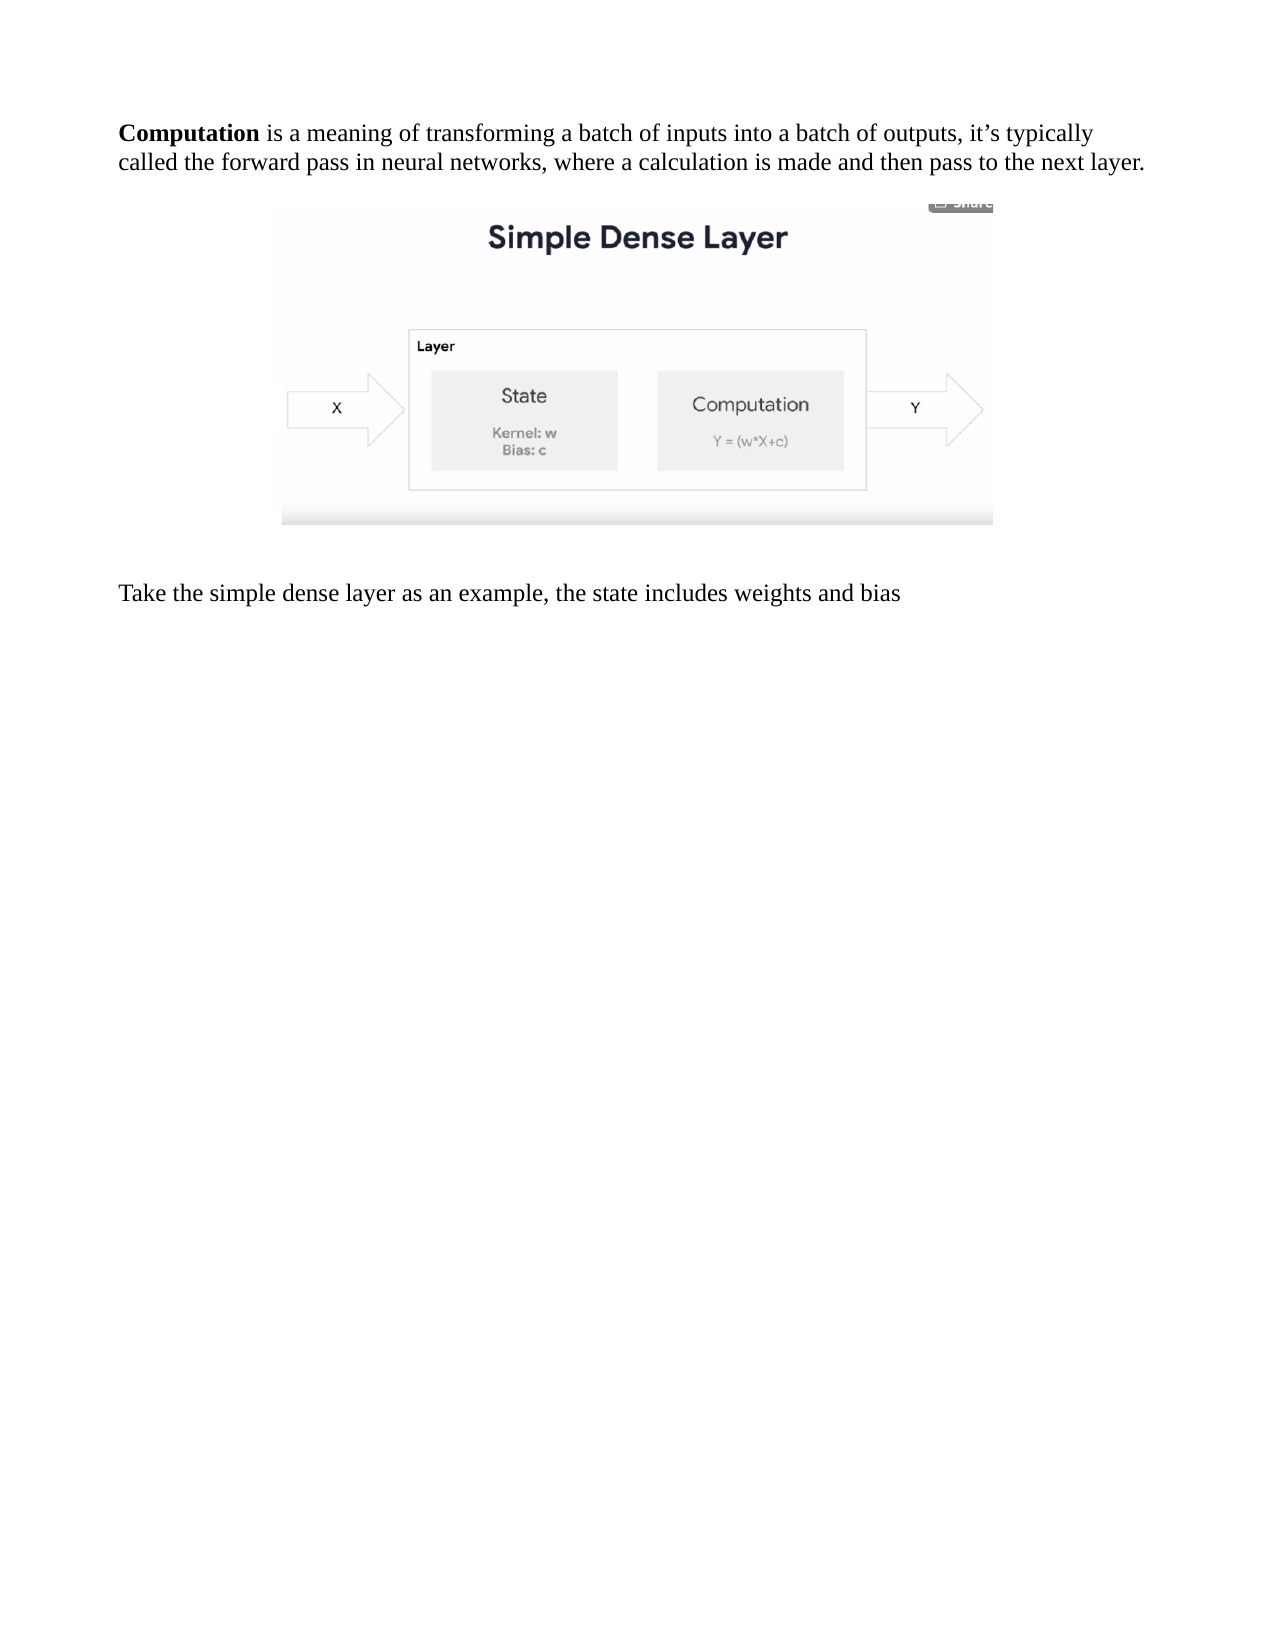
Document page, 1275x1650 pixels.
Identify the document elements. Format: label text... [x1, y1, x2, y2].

picture [281, 204, 994, 525]
text Take the simple dense layer as an example, the state includes weights and bias [118, 578, 1157, 607]
text Computation is a meaning of transforming a batch of inputs into a batch of outputs, it’s typically called the forward pass in neural networks, where a calculation is made and then pass to the next layer. [118, 118, 1157, 176]
